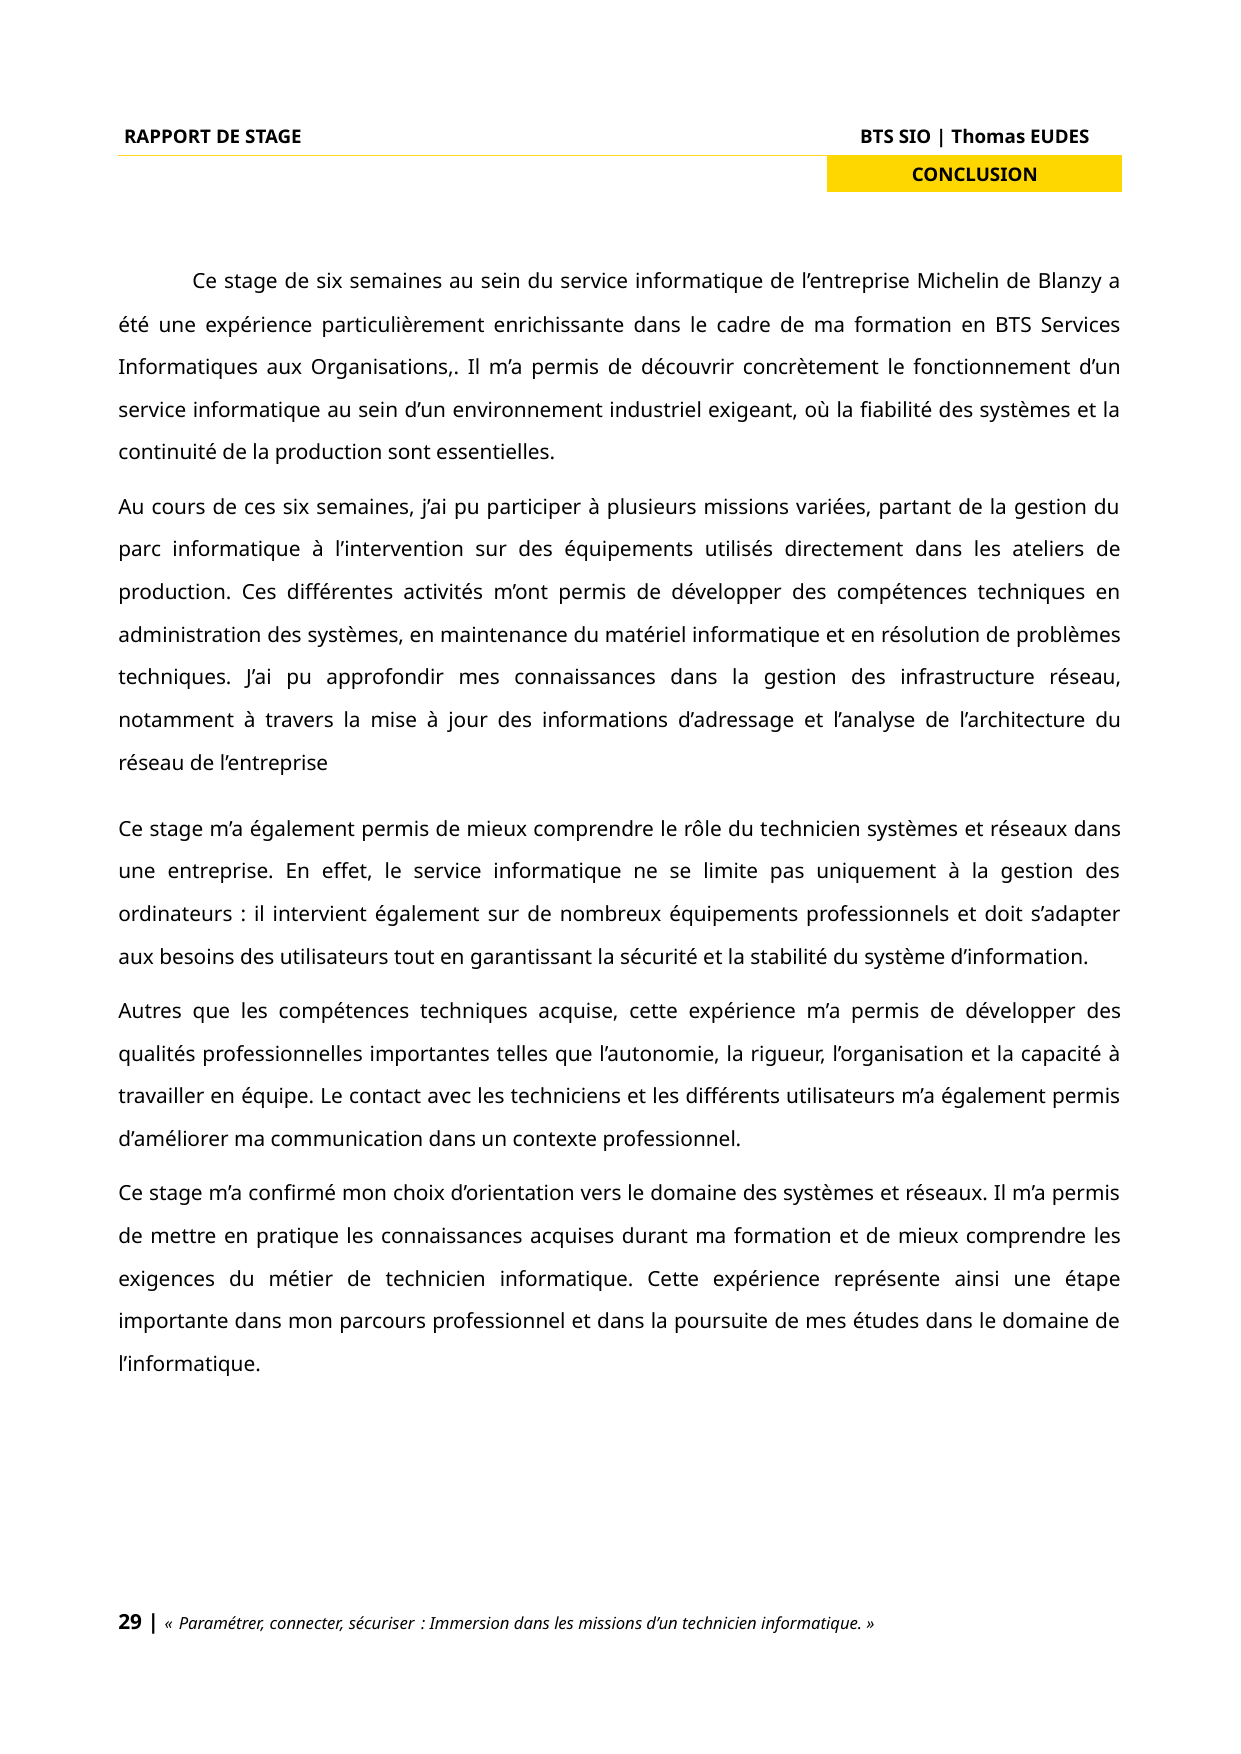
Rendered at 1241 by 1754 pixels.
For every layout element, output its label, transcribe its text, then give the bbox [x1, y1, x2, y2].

text Ce stage m’a également permis de mieux comprendre le rôle du technicien systèmes et réseaux dans une entreprise. En effet, le service informatique ne se limite pas uniquement à la gestion des ordinateurs : il intervient également sur de nombreux équipements professionnels et doit s’adapter aux besoins des utilisateurs tout en garantissant la sécurité et la stabilité du système d’information. [118, 814, 1122, 970]
text Ce stage m’a confirmé mon choix d’orientation vers le domaine des systèmes et réseaux. Il m’a permis de mettre en pratique les connaissances acquises durant ma formation et de mieux comprendre les exigences du métier de technicien informatique. Cette expérience représente ainsi une étape importante dans mon parcours professionnel et dans la poursuite de mes études dans le domaine de l’informatique. [118, 1178, 1122, 1377]
text Ce stage de six semaines au sein du service informatique de l’entreprise Michelin de Blanzy a été une expérience particulièrement enrichissante dans le cadre de ma formation en BTS Services Informatiques aux Organisations,. Il m’a permis de découvrir concrètement le fonctionnement d’un service informatique au sein d’un environnement industriel exigeant, où la fiabilité des systèmes et la continuité de la production sont essentielles. [118, 261, 1122, 466]
text Autres que les compétences techniques acquise, cette expérience m’a permis de développer des qualités professionnelles importantes telles que l’autonomie, la rigueur, l’organisation et la capacité à travailler en équipe. Le contact avec les techniciens et les différents utilisateurs m’a également permis d’améliorer ma communication dans un contexte professionnel. [118, 996, 1122, 1152]
text Au cours de ces six semaines, j’ai pu participer à plusieurs missions variées, partant de la gestion du parc informatique à l’intervention sur des équipements utilisés directement dans les ateliers de production. Ces différentes activités m’ont permis de développer des compétences techniques en administration des systèmes, en maintenance du matériel informatique et en résolution de problèmes techniques. J’ai pu approfondir mes connaissances dans la gestion des infrastructure réseau, notamment à travers la mise à jour des informations d’adressage et l’analyse de l’architecture du réseau de l’entreprise [118, 492, 1122, 776]
